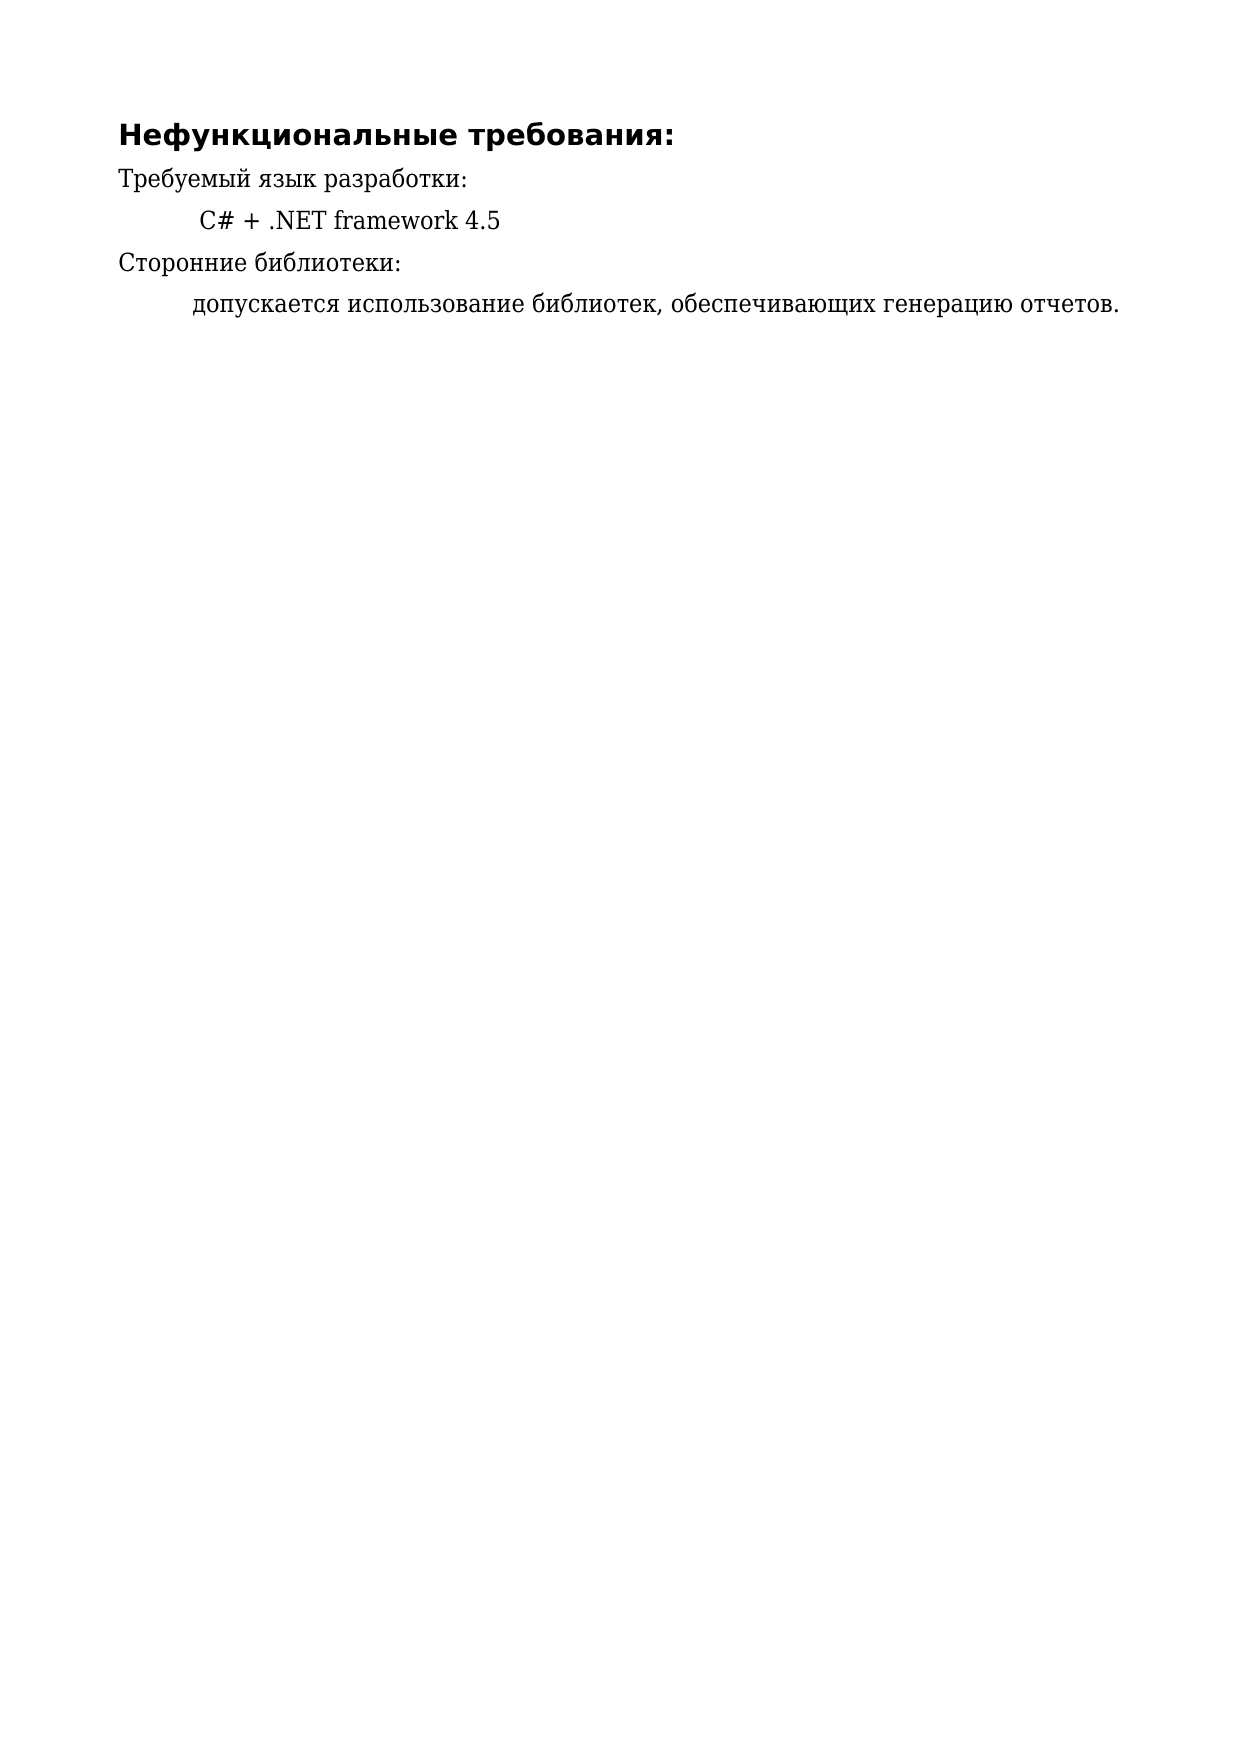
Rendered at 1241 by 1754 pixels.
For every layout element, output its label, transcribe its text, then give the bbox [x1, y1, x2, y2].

text Сторонние библиотеки: [118, 248, 1122, 277]
text Требуемый язык разработки: [118, 164, 1122, 194]
subtitle Нефункциональные требования: [118, 118, 1122, 152]
text C# + .NET framework 4.5 [118, 206, 1122, 235]
text допускается использование библиотек, обеспечивающих генерацию отчетов. [118, 289, 1122, 319]
